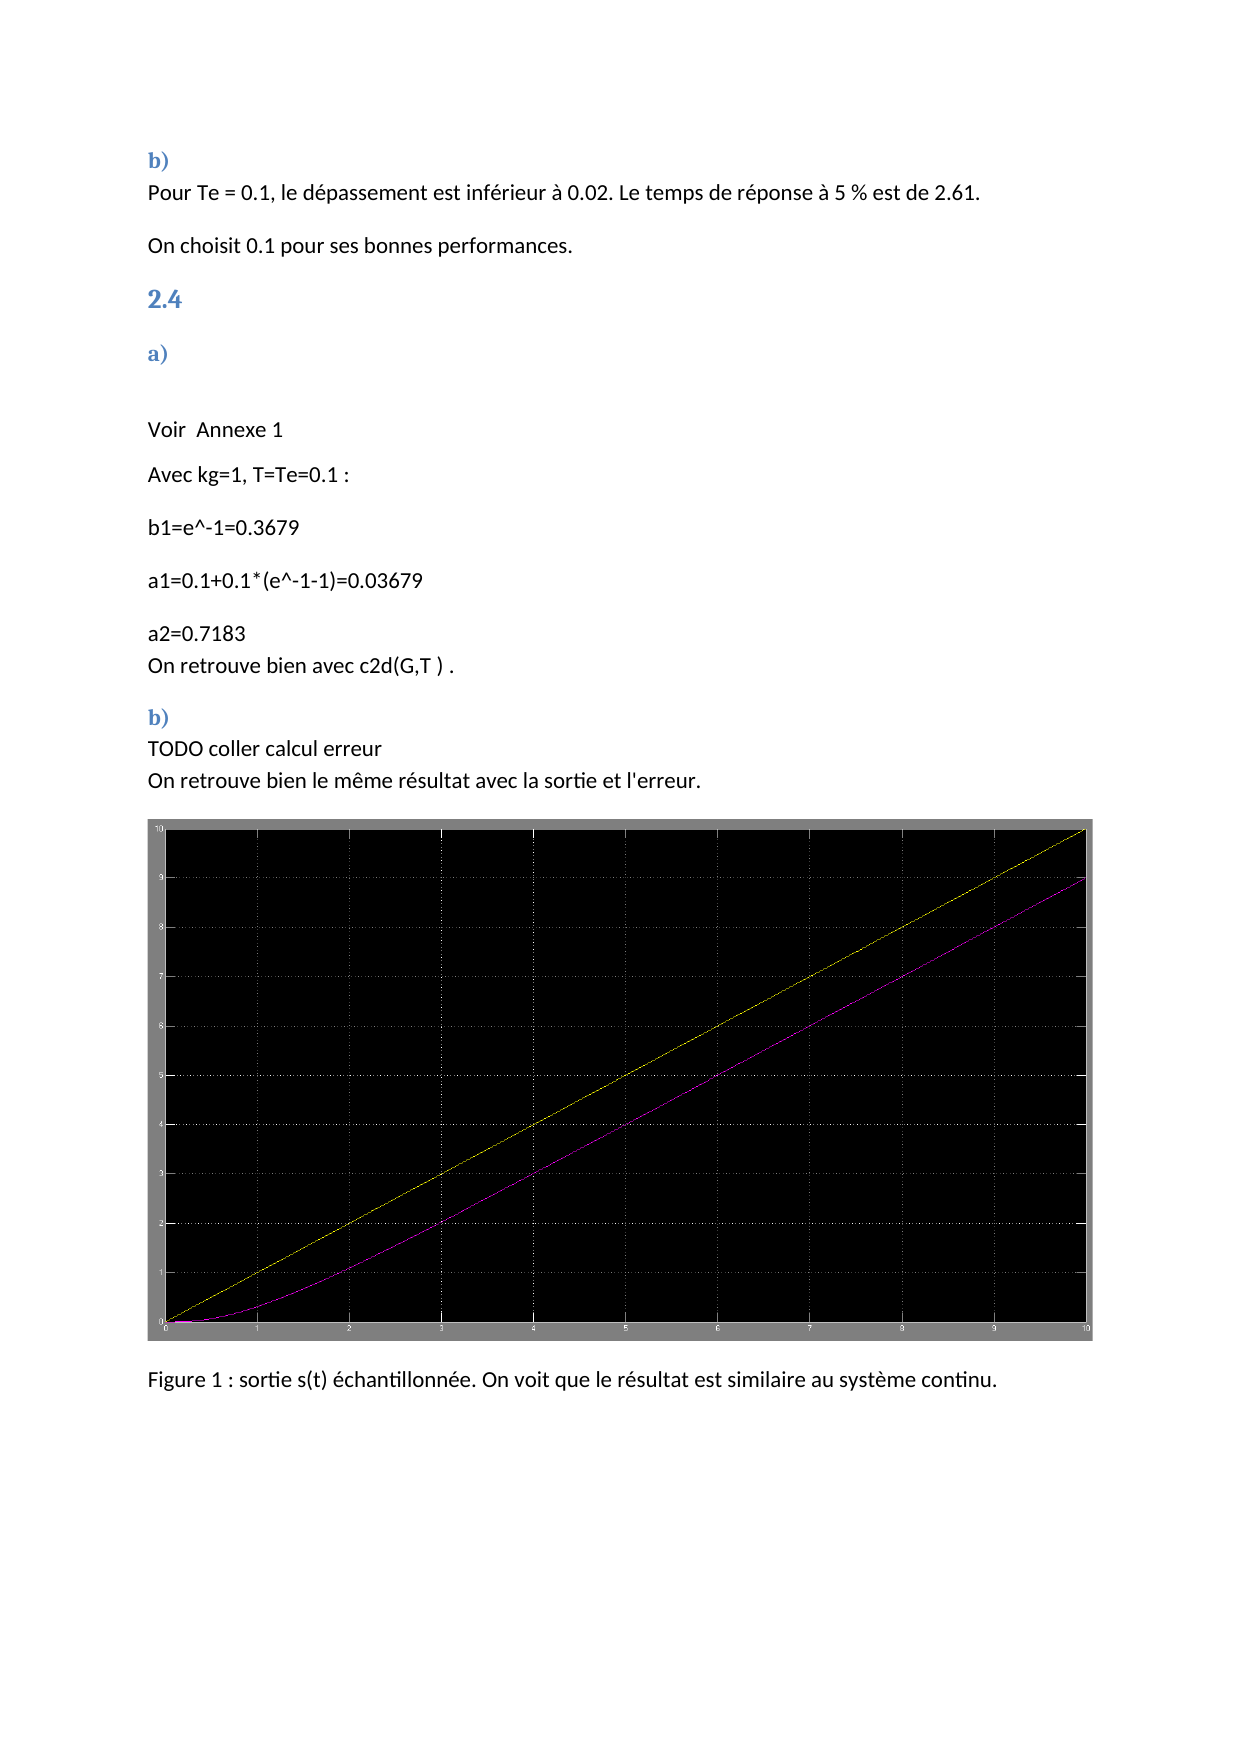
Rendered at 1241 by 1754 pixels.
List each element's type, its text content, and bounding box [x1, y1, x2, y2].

text On choisit 0.1 pour ses bonnes performances. [148, 231, 1093, 259]
subtitle a) [148, 340, 1093, 367]
subtitle b) [148, 704, 1093, 731]
picture [147, 819, 1093, 1341]
text TODO coller calcul erreur On retrouve bien le même résultat avec la sortie et l'erreur. [148, 734, 1093, 795]
text Pour Te = 0.1, le dépassement est inférieur à 0.02. Le temps de réponse à 5 % est de 2.61. [148, 178, 1093, 206]
text Figure 1 : sortie s(t) échantillonnée. On voit que le résultat est similaire au système continu. [148, 1366, 1093, 1393]
text Voir Annexe 1 [148, 415, 1093, 443]
subtitle 2.4 [148, 284, 1093, 315]
text Avec kg=1, T=Te=0.1 : [148, 460, 1093, 488]
text b1=e^-1=0.3679 [148, 513, 1093, 541]
text a1=0.1+0.1*(e^-1-1)=0.03679 [148, 566, 1093, 594]
subtitle b) [148, 148, 1093, 174]
text a2=0.7183 On retrouve bien avec c2d(G,T ) . [148, 619, 1093, 679]
